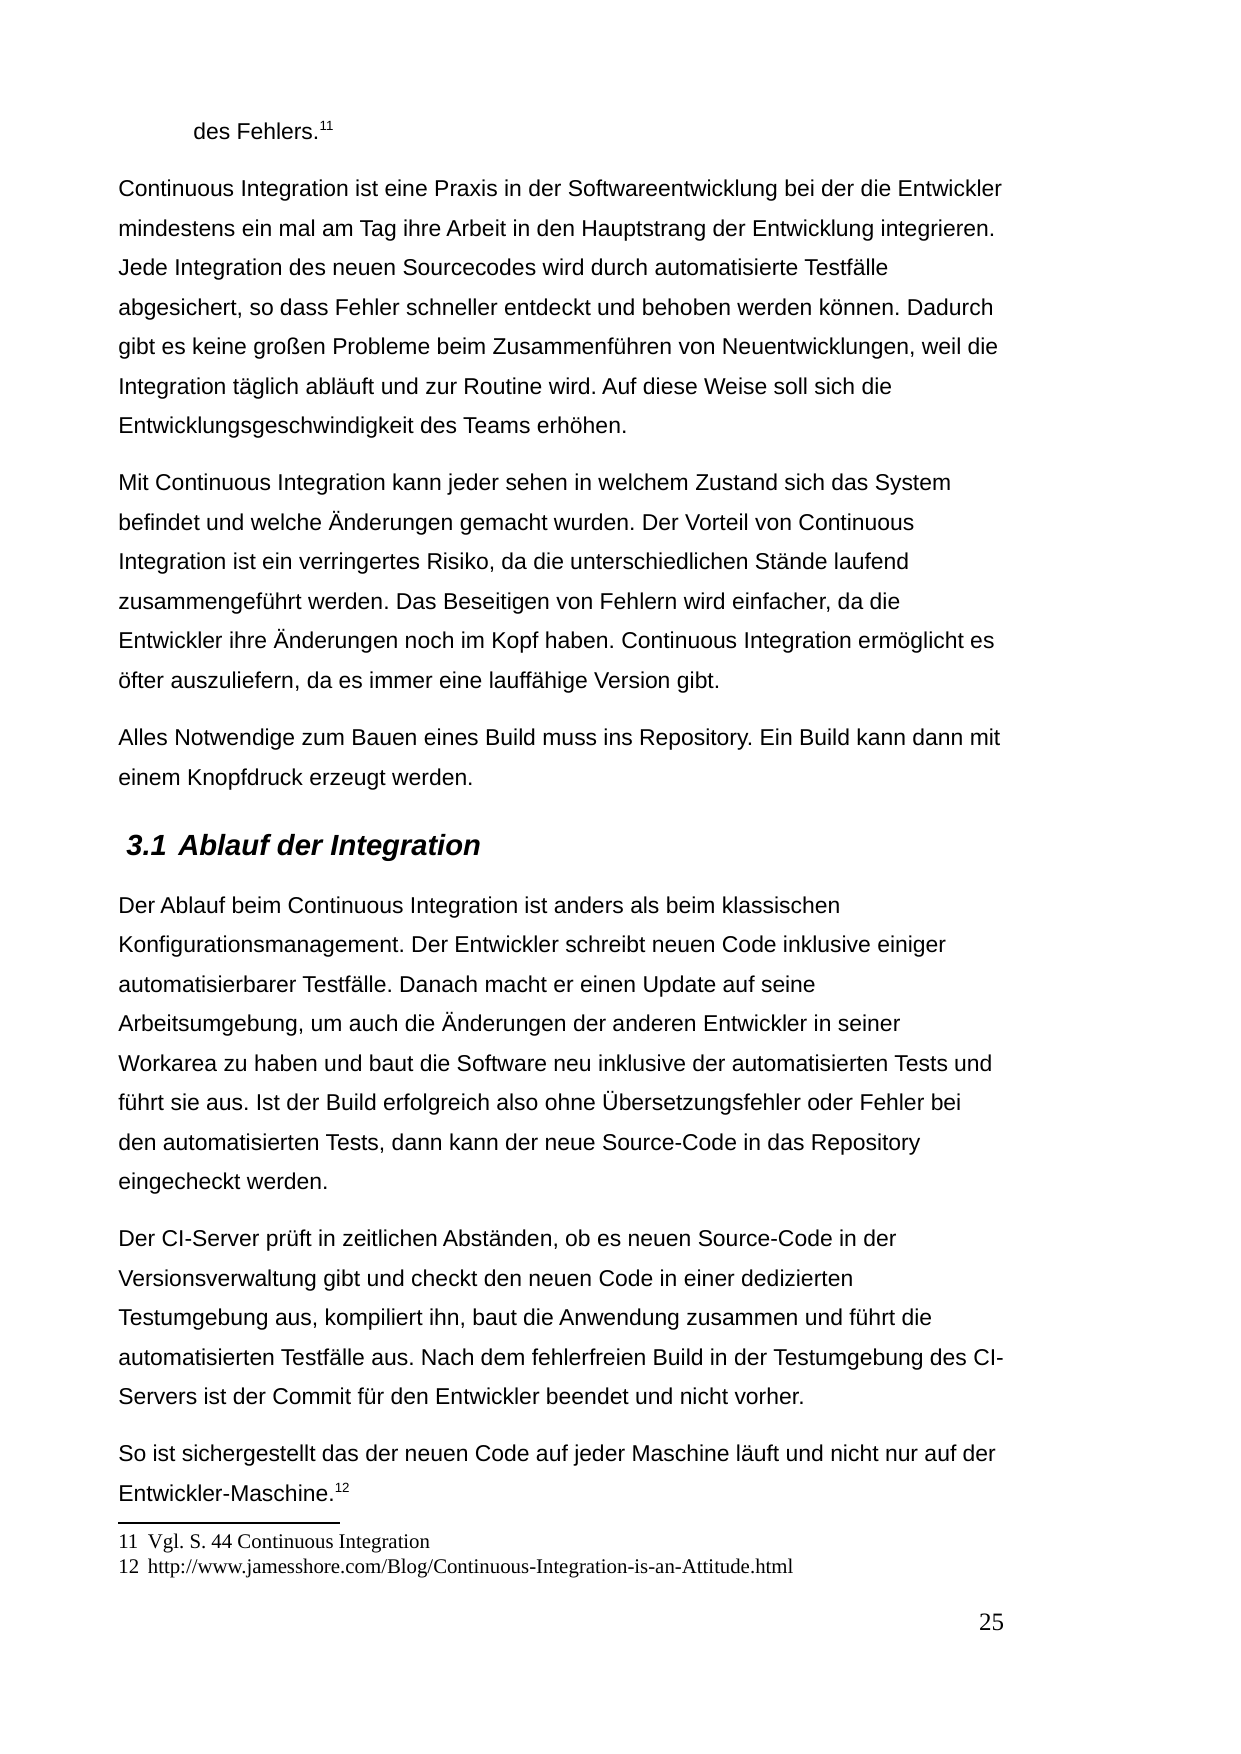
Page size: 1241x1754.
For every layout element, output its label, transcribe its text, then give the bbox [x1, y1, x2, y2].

text Alles Notwendige zum Bauen eines Build muss ins Repository. Ein Build kann dann mit einem Knopfdruck erzeugt werden. [118, 724, 1004, 790]
list Vermeidung von fehlerhaftem Code: Bevor die Änderungen der anderen Entwickler aus der Versionsverwaltung geholt werden, ist zu prüfen, ob der letzte Build erfolgreich war. Falls nicht, wartet man oder hilft bei der Korrektur des Fehlers. [156, 118, 1004, 144]
text Continuous Integration ist eine Praxis in der Softwareentwicklung bei der die Entwickler mindestens ein mal am Tag ihre Arbeit in den Hauptstrang der Entwicklung integrieren. Jede Integration des neuen Sourcecodes wird durch automatisierte Testfälle abgesichert, so dass Fehler schneller entdeckt und behoben werden können. Dadurch gibt es keine großen Probleme beim Zusammenführen von Neuentwicklungen, weil die Integration täglich abläuft und zur Routine wird. Auf diese Weise soll sich die Entwicklungsgeschwindigkeit des Teams erhöhen. [118, 175, 1004, 438]
list Vgl. S. 44 Continuous Integration [118, 1529, 1004, 1553]
subtitle Ablauf der Integration [118, 828, 1004, 861]
text Der CI-Server prüft in zeitlichen Abständen, ob es neuen Source-Code in der Versionsverwaltung gibt und checkt den neuen Code in einer dedizierten Testumgebung aus, kompiliert ihn, baut die Anwendung zusammen und führt die automatisierten Testfälle aus. Nach dem fehlerfreien Build in der Testumgebung des CI-Servers ist der Commit für den Entwickler beendet und nicht vorher. [118, 1225, 1004, 1409]
text http://www.jamesshore.com/Blog/Continuous-Integration-is-an-Attitude.html [118, 1553, 1004, 1578]
text So ist sichergestellt das der neuen Code auf jeder Maschine läuft und nicht nur auf der Entwickler-Maschine. [118, 1440, 1004, 1506]
text Der Ablauf beim Continuous Integration ist anders als beim klassischen Konfigurationsmanagement. Der Entwickler schreibt neuen Code inklusive einiger automatisierbarer Testfälle. Danach macht er einen Update auf seine Arbeitsumgebung, um auch die Änderungen der anderen Entwickler in seiner Workarea zu haben und baut die Software neu inklusive der automatisierten Tests und führt sie aus. Ist der Build erfolgreich also ohne Übersetzungsfehler oder Fehler bei den automatisierten Tests, dann kann der neue Source-Code in das Repository eingecheckt werden. [118, 892, 1004, 1194]
text Mit Continuous Integration kann jeder sehen in welchem Zustand sich das System befindet und welche Änderungen gemacht wurden. Der Vorteil von Continuous Integration ist ein verringertes Risiko, da die unterschiedlichen Stände laufend zusammengeführt werden. Das Beseitigen von Fehlern wird einfacher, da die Entwickler ihre Änderungen noch im Kopf haben. Continuous Integration ermöglicht es öfter auszuliefern, da es immer eine lauffähige Version gibt. [118, 469, 1004, 693]
